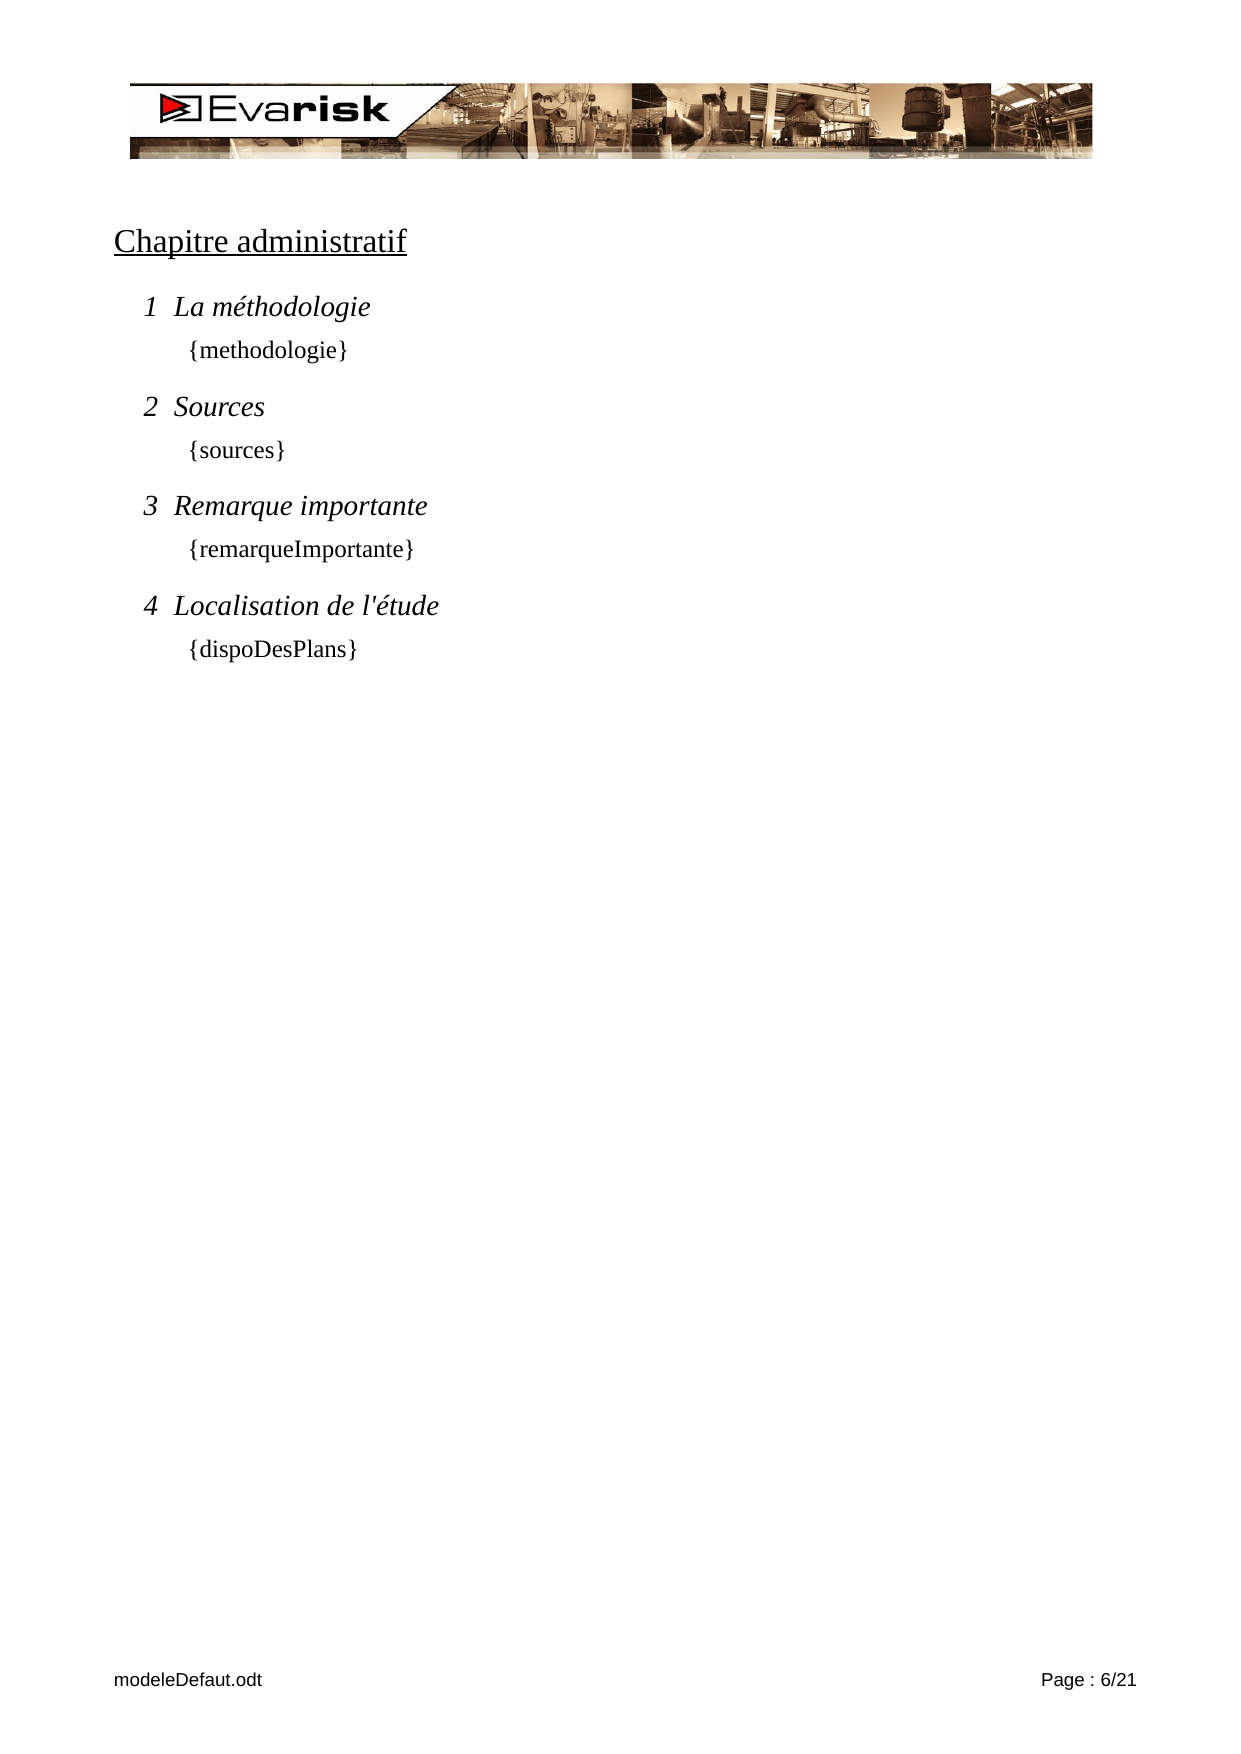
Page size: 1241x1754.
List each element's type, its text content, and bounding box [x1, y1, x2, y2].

text {methodologie} [114, 335, 1137, 364]
subtitle Sources [143, 389, 1137, 422]
text {dispoDesPlans} [114, 634, 1137, 663]
subtitle Remarque importante [143, 488, 1137, 522]
text {sources} [114, 435, 1137, 463]
subtitle La méthodologie [143, 289, 1137, 322]
subtitle Localisation de l'étude [143, 588, 1137, 622]
subtitle Chapitre administratif [114, 221, 1137, 259]
text {remarqueImportante} [114, 534, 1137, 563]
